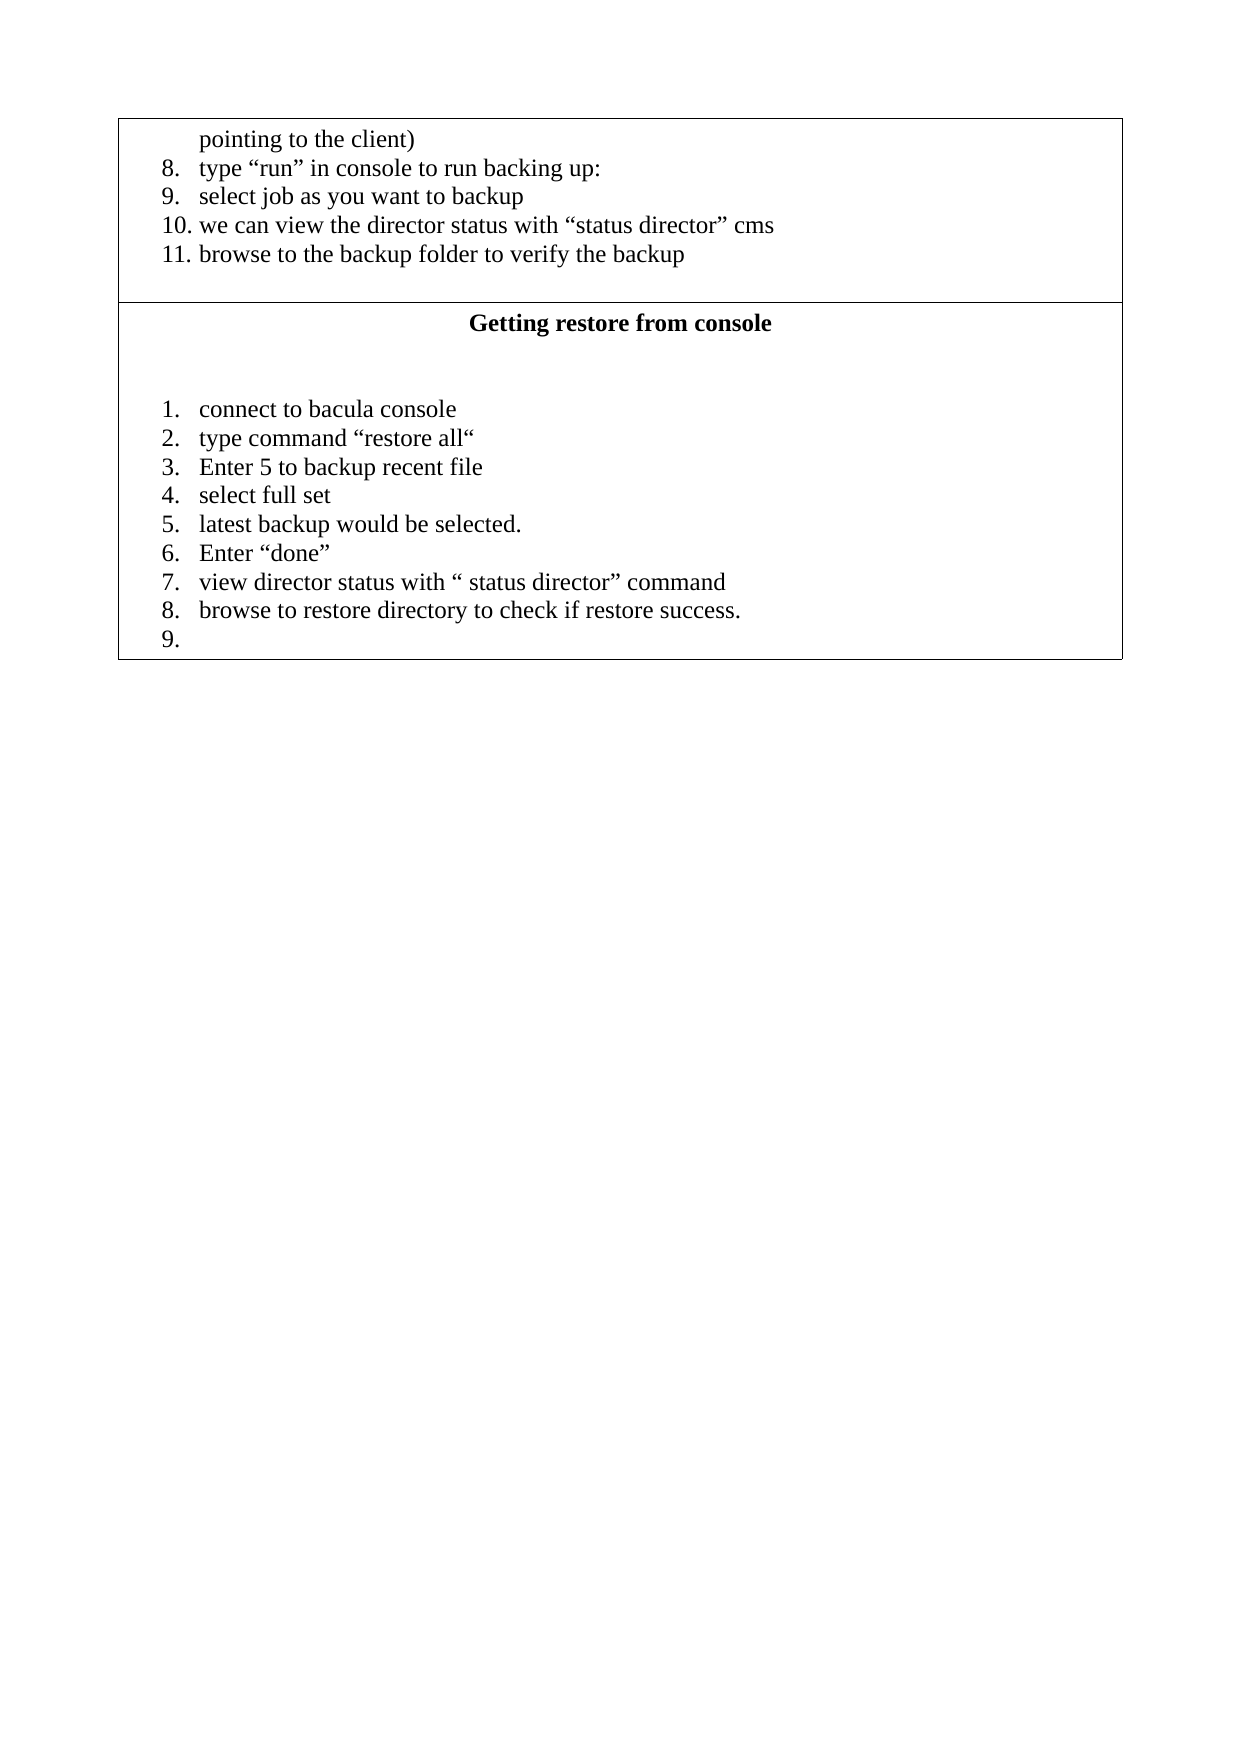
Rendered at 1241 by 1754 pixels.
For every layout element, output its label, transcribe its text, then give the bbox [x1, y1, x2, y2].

table_cell Getting restore from console connect to bacula console type command “restore all“ Enter 5 to backup recent file select full set latest backup would be selected. Enter “done” view director status with “ status director” command browse to restore directory to check if restore success. [119, 303, 1122, 659]
table_header Getting backup from console make a test directory, add some dummy files to it. Now change Fileset to backup @ bacula-dir.conf, in Fileset resources login to bacula console assign label Enter name of volume: select pools (make sure that bacula-fd is running in the client machine and director is pointing to the client) type “run” in console to run backing up: select job as you want to backup we can view the director status with “status director” cms browse to the backup folder to verify the backup [119, 119, 1122, 302]
